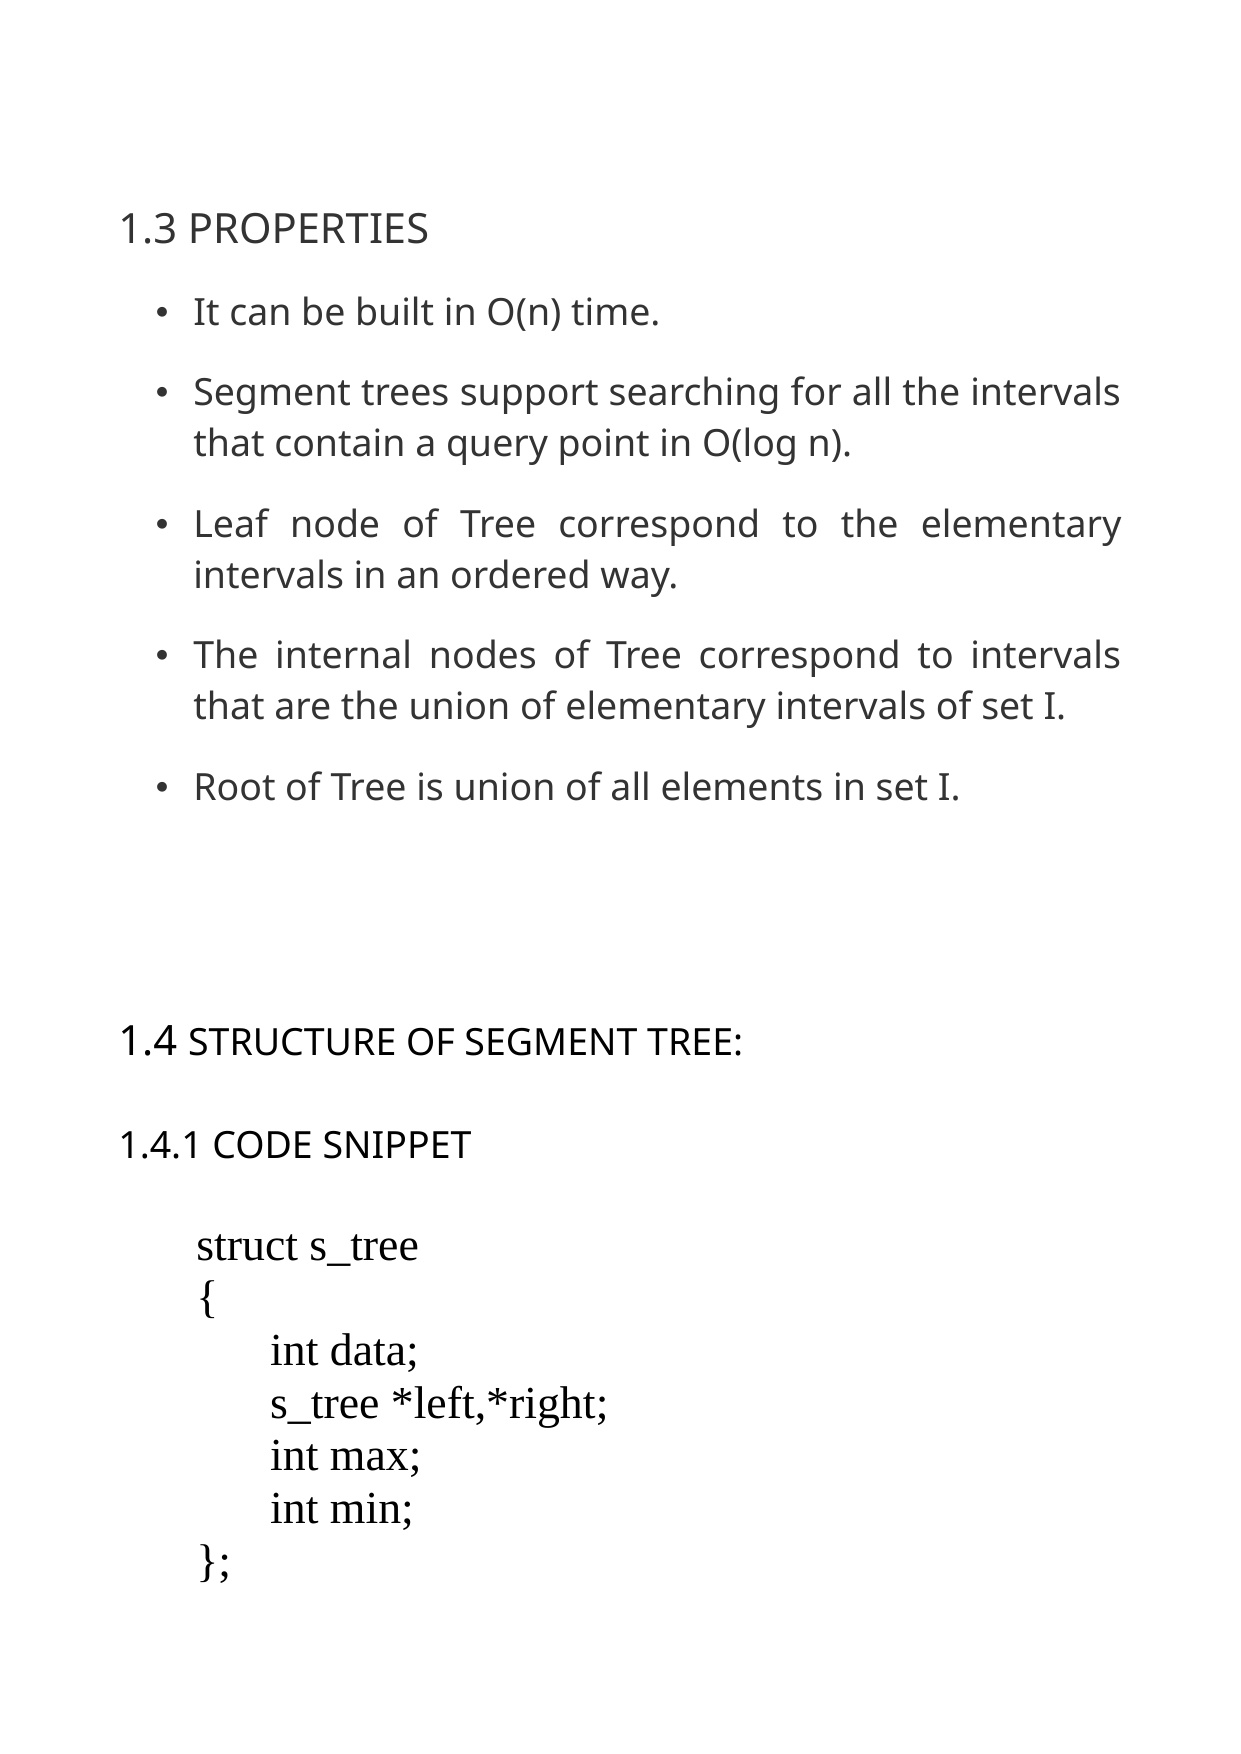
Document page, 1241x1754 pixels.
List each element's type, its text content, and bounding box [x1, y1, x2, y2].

text 1.3 PROPERTIES [118, 199, 1122, 255]
text 1.4 STRUCTURE OF SEGMENT TREE: [118, 1011, 1122, 1068]
list Root of Tree is union of all elements in set I. [156, 760, 1122, 811]
list Segment trees support searching for all the intervals that contain a query point in O(log n). [156, 365, 1122, 467]
list The internal nodes of Tree correspond to intervals that are the union of elementary intervals of set I. [156, 628, 1122, 731]
list Leaf node of Tree correspond to the elementary intervals in an ordered way. [156, 497, 1122, 599]
list It can be built in O(n) time. [156, 285, 1122, 336]
text 1.4.1 CODE SNIPPET [118, 1119, 1122, 1170]
